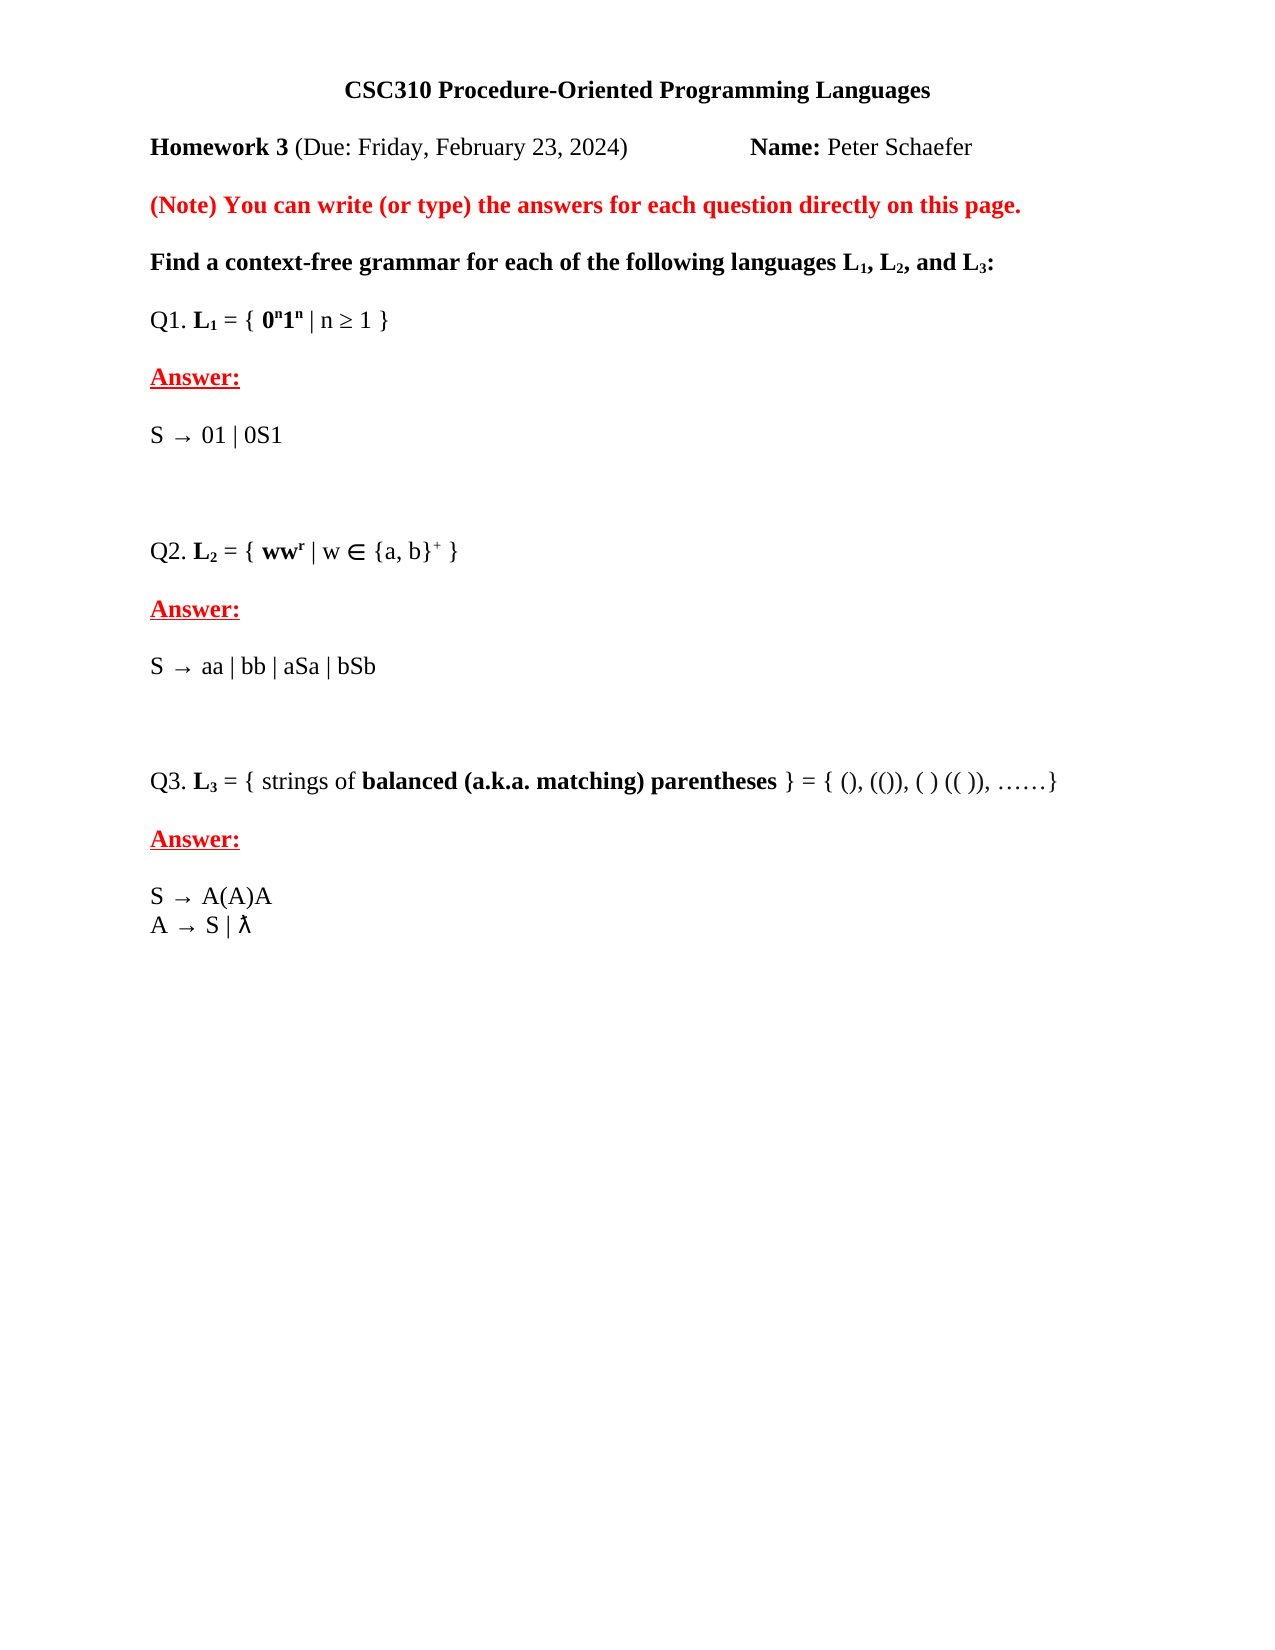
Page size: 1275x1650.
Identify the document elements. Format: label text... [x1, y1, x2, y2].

text S → 01 | 0S1 [150, 420, 1125, 449]
text Homework 3 (Due: Friday, February 23, 2024) Name: Peter Schaefer [150, 132, 1125, 161]
text Answer: [150, 594, 1125, 623]
text (Note) You can write (or type) the answers for each question directly on this page. [150, 190, 1125, 219]
text Answer: [150, 362, 1125, 391]
text A → S | ƛ [150, 910, 1125, 941]
text CSC310 Procedure-Oriented Programming Languages [75, 75, 1200, 104]
text Find a context-free grammar for each of the following languages L1, L2, and L3: [150, 247, 1125, 276]
text Q3. L3 = { strings of balanced (a.k.a. matching) parentheses } = { (), (()), ( ) (( )), ……} [150, 766, 1125, 795]
text S → aa | bb | aSa | bSb [150, 651, 1125, 680]
text Q2. L2 = { wwr | w ∈ {a, b}+ } [150, 535, 1125, 565]
text S → A(A)A [150, 881, 1125, 910]
text Answer: [150, 824, 1125, 853]
text Q1. L1 = { 0n1n | n ≥ 1 } [150, 305, 1125, 334]
